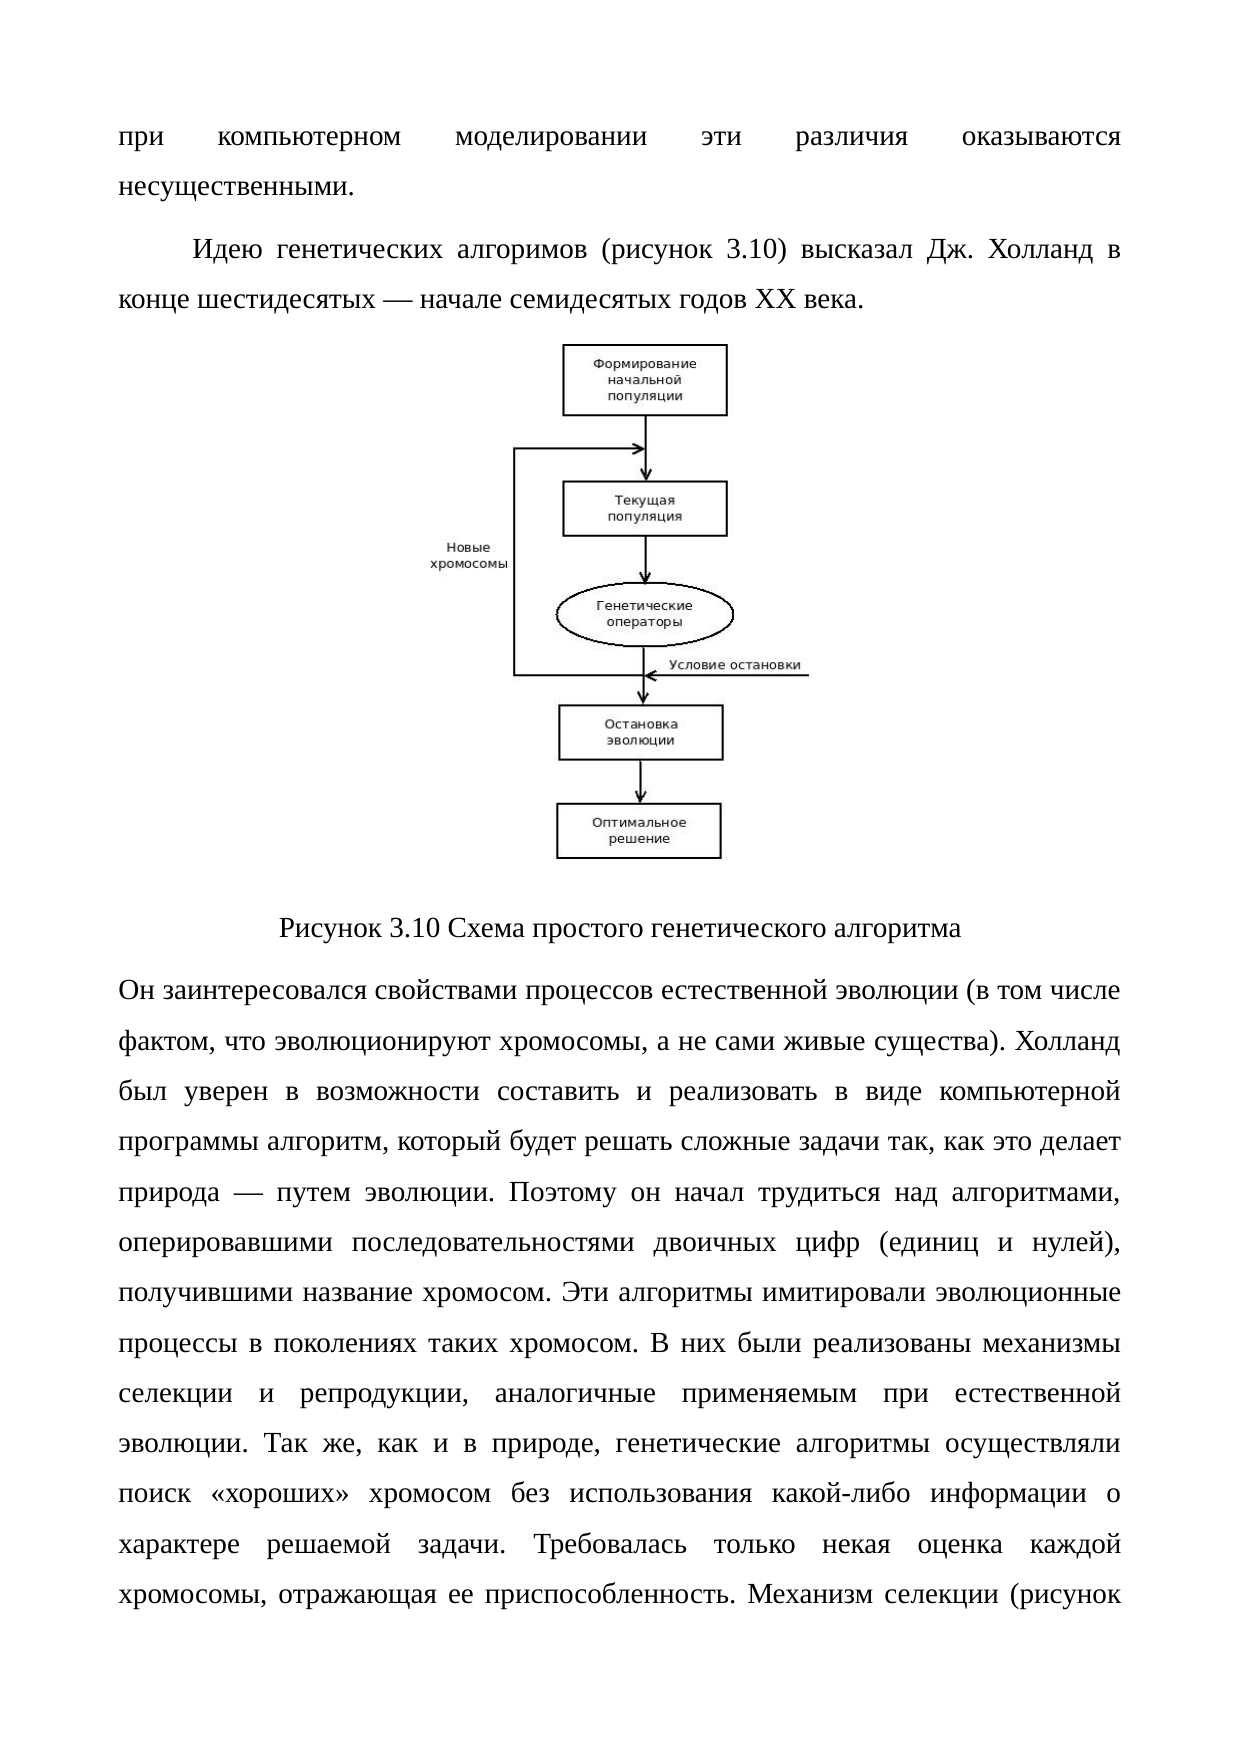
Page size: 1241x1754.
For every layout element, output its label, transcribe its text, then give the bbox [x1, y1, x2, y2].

text Идею генетических алгоримов (рисунок 3.10) высказал Дж. Холланд в конце шестидесятых — начале семидесятых годов XX века. [118, 231, 1122, 315]
text Рисунок 3.10 Схема простого генетического алгоритма [118, 910, 1122, 943]
text при компьютерном моделировании эти различия оказываются несущественными. [118, 118, 1122, 202]
picture [430, 344, 811, 861]
text Он заинтересовался свойствами процессов естественной эволюции (в том числе фактом, что эволюционируют хромосомы, а не сами живые существа). Холланд был уверен в возможности составить и реализовать в виде компьютерной программы алгоритм, который будет решать сложные задачи так, как это делает природа — путем эволюции. Поэтому он начал трудиться над алгоритмами, оперировавшими последовательностями двоичных цифр (единиц и нулей), получившими название хромосом. Эти алгоритмы имитировали эволюционные процессы в поколениях таких хромосом. В них были реализованы механизмы селекции и репродукции, аналогичные применяемым при естественной эволюции. Так же, как и в природе, генетические алгоритмы осуществляли поиск «хороших» хромосом без использования какой-либо информации о характере решаемой задачи. Требовалась только некая оценка каждой хромосомы, отражающая ее приспособленность. Механизм селекции (рисунок [118, 972, 1122, 1610]
